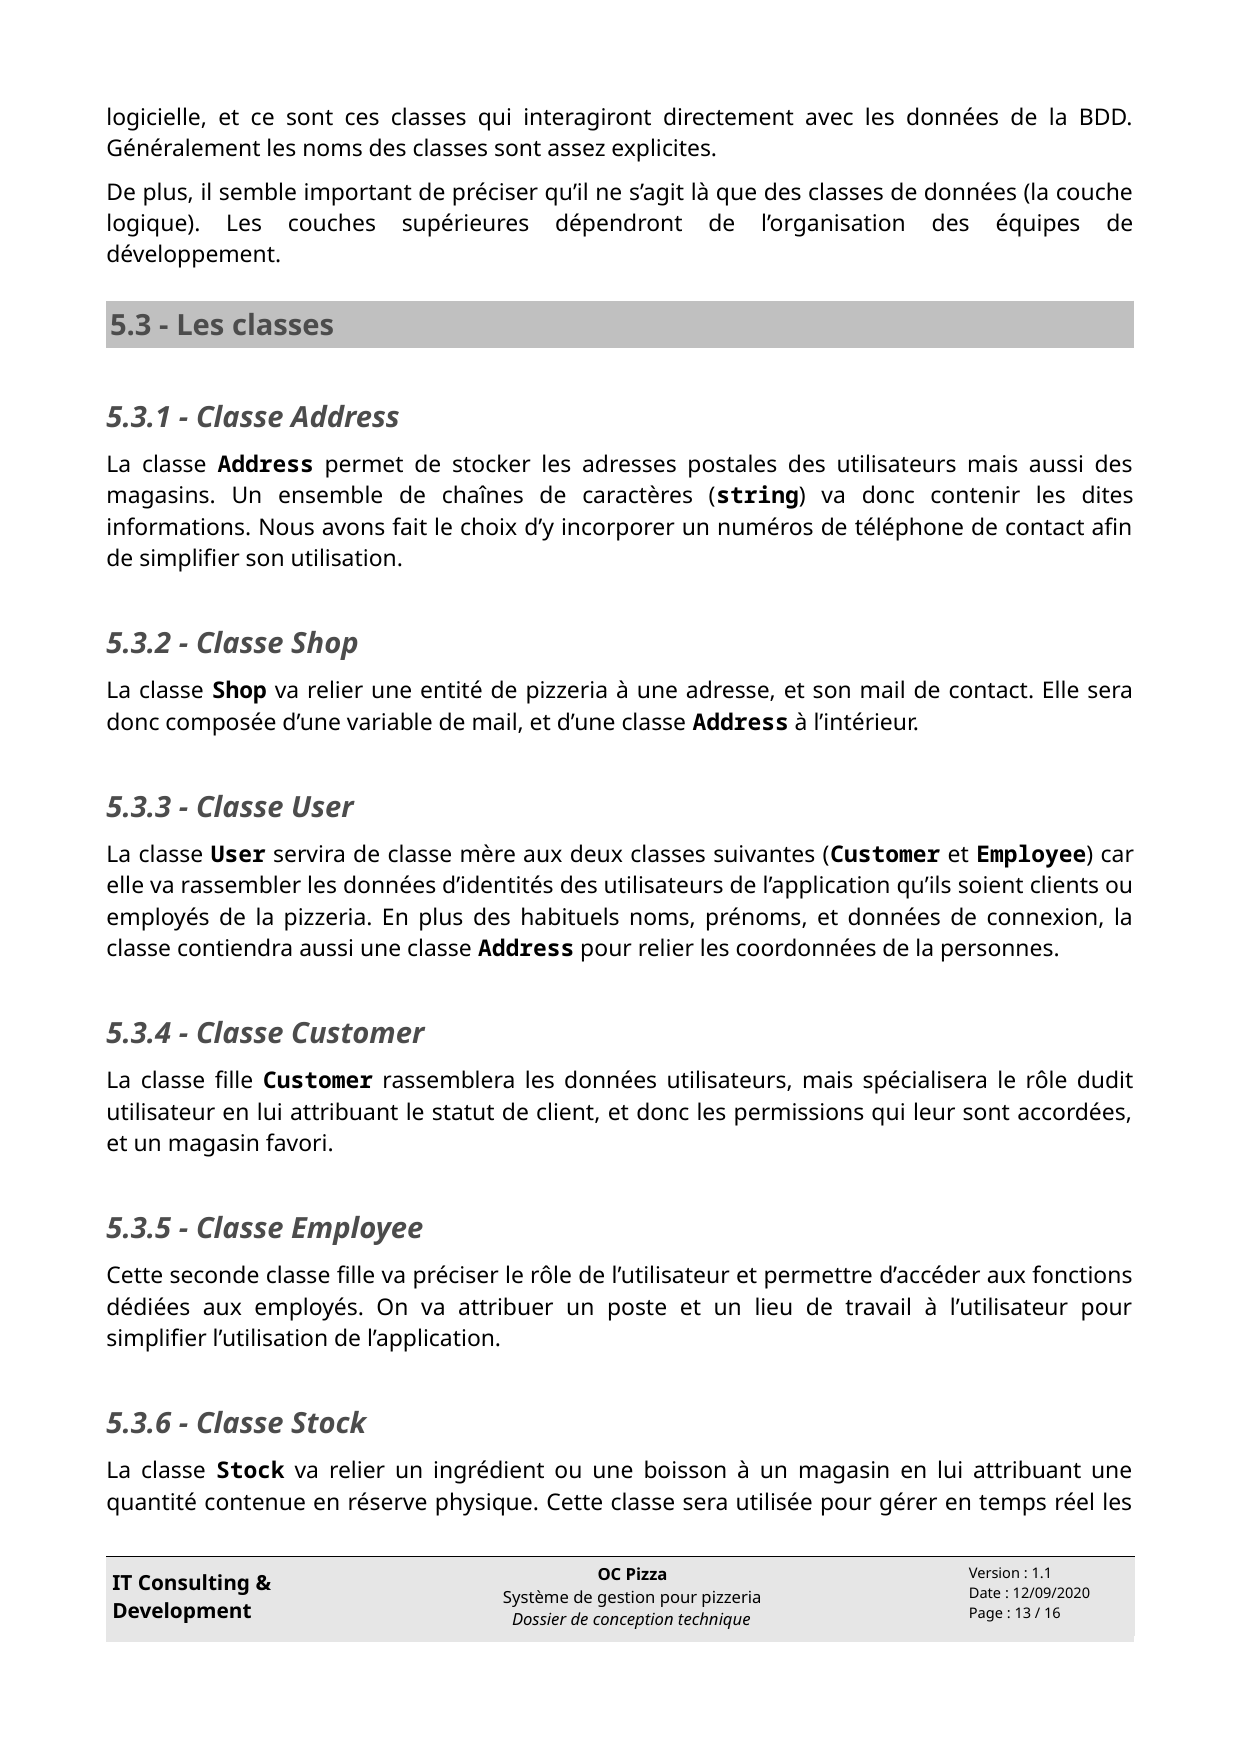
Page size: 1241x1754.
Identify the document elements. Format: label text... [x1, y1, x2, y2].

subtitle Classe Stock [106, 1402, 1134, 1442]
text La classe Stock va relier un ingrédient ou une boisson à un magasin en lui attribuant une quantité contenue en réserve physique. Cette classe sera utilisée pour gérer en temps réel les [106, 1454, 1134, 1517]
subtitle Les classes [107, 302, 1133, 347]
text La classe fille Customer rassemblera les données utilisateurs, mais spécialisera le rôle dudit utilisateur en lui attribuant le statut de client, et donc les permissions qui leur sont accordées, et un magasin favori. [106, 1064, 1134, 1158]
subtitle Classe Address [106, 396, 1134, 436]
text La classe Address permet de stocker les adresses postales des utilisateurs mais aussi des magasins. Un ensemble de chaînes de caractères (string) va donc contenir les dites informations. Nous avons fait le choix d’y incorporer un numéros de téléphone de contact afin de simplifier son utilisation. [106, 448, 1134, 573]
text La classe Shop va relier une entité de pizzeria à une adresse, et son mail de contact. Elle sera donc composée d’une variable de mail, et d’une classe Address à l’intérieur. [106, 674, 1134, 737]
text De plus, il semble important de préciser qu’il ne s’agit là que des classes de données (la couche logique). Les couches supérieures dépendront de l’organisation des équipes de développement. [106, 175, 1134, 269]
text logicielle, et ce sont ces classes qui interagiront directement avec les données de la BDD. Généralement les noms des classes sont assez explicites. [106, 100, 1134, 163]
subtitle Classe User [106, 786, 1134, 826]
text Cette seconde classe fille va préciser le rôle de l’utilisateur et permettre d’accéder aux fonctions dédiées aux employés. On va attribuer un poste et un lieu de travail à l’utilisateur pour simplifier l’utilisation de l’application. [106, 1259, 1134, 1353]
text La classe User servira de classe mère aux deux classes suivantes (Customer et Employee) car elle va rassembler les données d’identités des utilisateurs de l’application qu’ils soient clients ou employés de la pizzeria. En plus des habituels noms, prénoms, et données de connexion, la classe contiendra aussi une classe Address pour relier les coordonnées de la personnes. [106, 838, 1134, 963]
subtitle Classe Employee [106, 1207, 1134, 1247]
subtitle Classe Shop [106, 622, 1134, 662]
subtitle Classe Customer [106, 1012, 1134, 1052]
